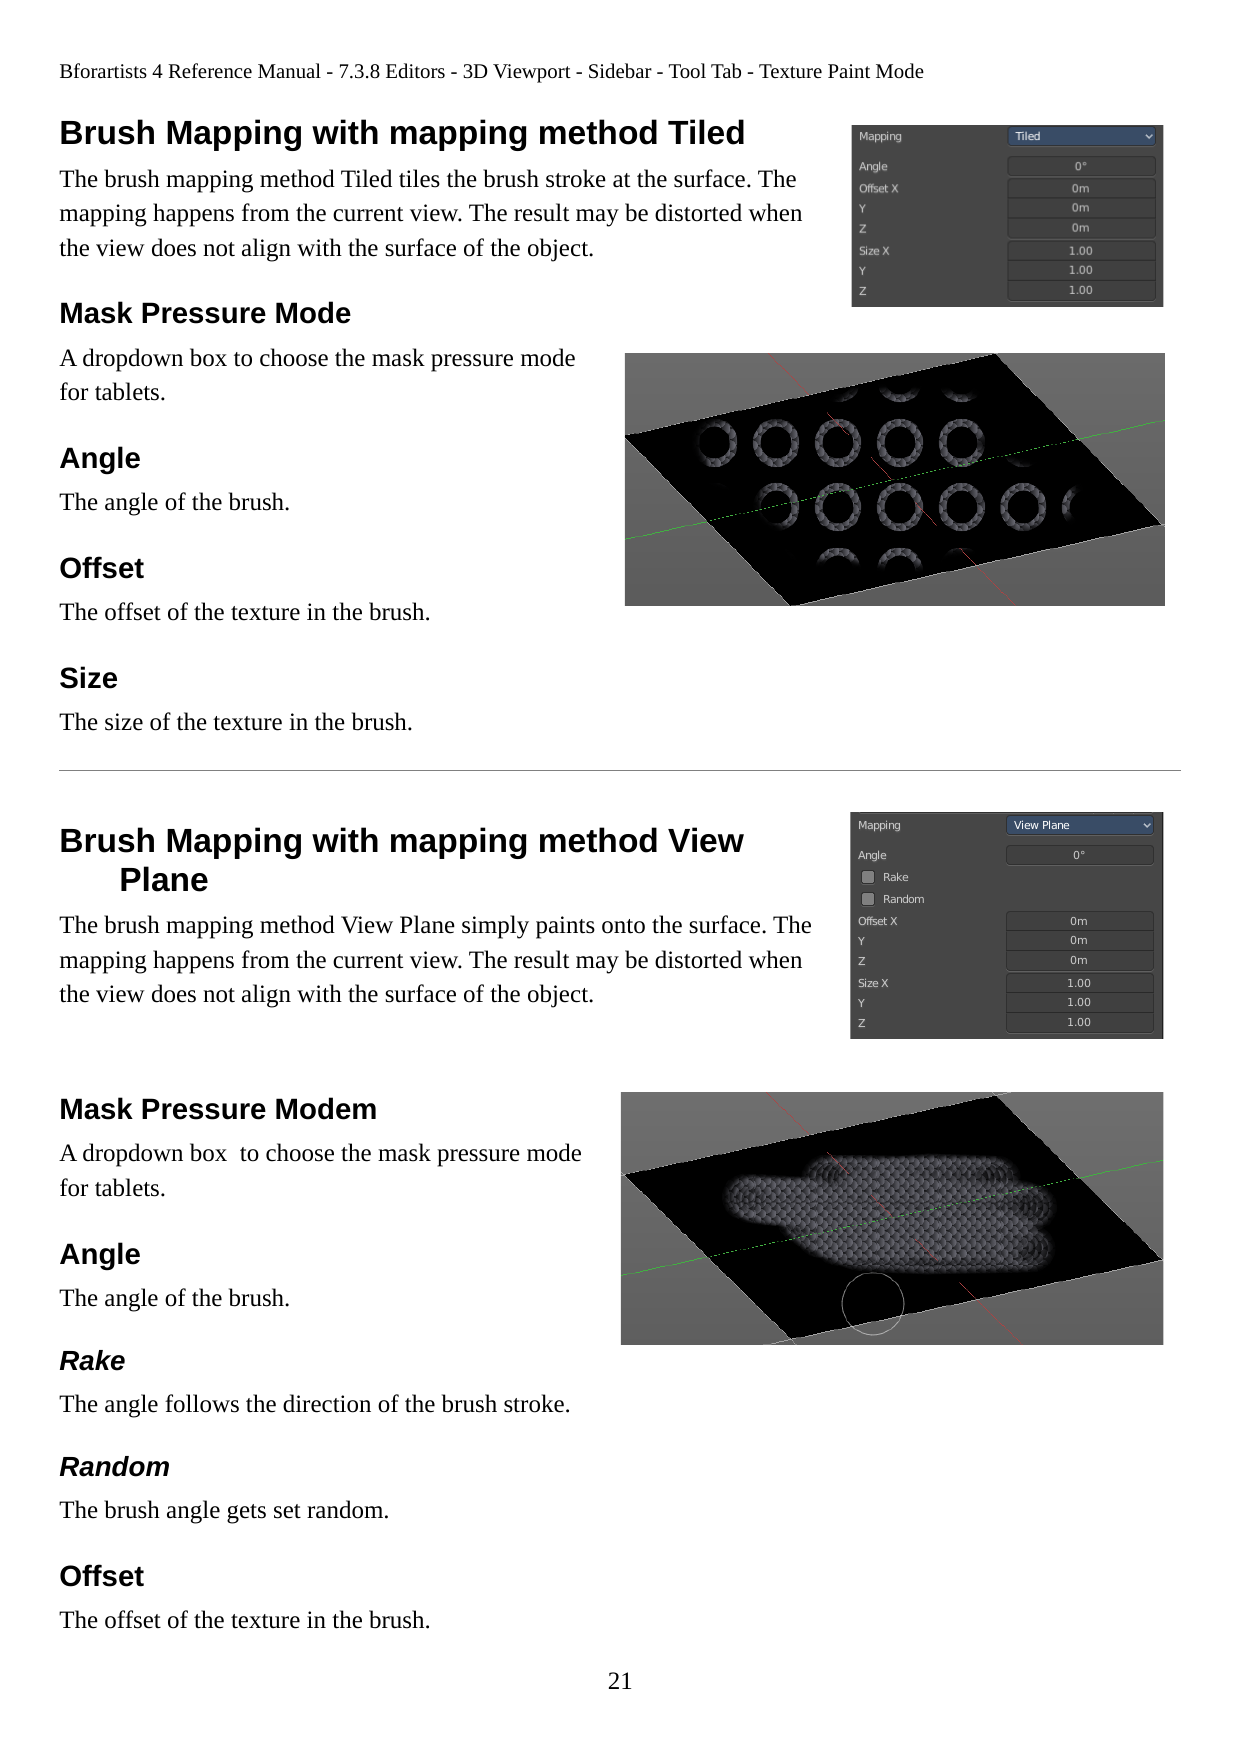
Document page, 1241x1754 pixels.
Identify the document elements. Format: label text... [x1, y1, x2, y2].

subtitle [1164, 821, 1181, 898]
text The angle follows the direction of the brush stroke. [59, 1389, 1181, 1418]
text [1164, 1283, 1181, 1312]
subtitle Rake [59, 1344, 1181, 1376]
subtitle Brush Mapping with mapping method Tiled [59, 113, 1181, 151]
subtitle Brush Mapping with mapping method View Plane [59, 821, 850, 898]
subtitle [1165, 441, 1181, 474]
subtitle Random [59, 1450, 1181, 1482]
text The size of the texture in the brush. [59, 707, 1181, 736]
text The brush mapping method Tiled tiles the brush stroke at the surface. The mapping happens from the current view. The result may be distorted when the view does not align with the surface of the object. [59, 164, 851, 261]
text [1165, 487, 1181, 516]
picture [850, 812, 1164, 1039]
text The angle of the brush. [59, 487, 624, 516]
subtitle Mask Pressure Mode [59, 296, 1181, 330]
text The brush angle gets set random. [59, 1495, 1181, 1523]
subtitle [1165, 551, 1181, 584]
subtitle Angle [59, 1237, 620, 1270]
subtitle Size [59, 661, 1181, 694]
subtitle [1164, 1237, 1181, 1270]
text The offset of the texture in the brush. [59, 1605, 1181, 1633]
subtitle Offset [59, 551, 624, 584]
picture [624, 353, 1165, 606]
text A dropdown box to choose the mask pressure mode for tablets. [59, 1138, 620, 1202]
picture [851, 125, 1164, 307]
subtitle Offset [59, 1558, 1181, 1592]
subtitle [1164, 1092, 1181, 1126]
text The brush mapping method View Plane simply paints onto the surface. The mapping happens from the current view. The result may be distorted when the view does not align with the surface of the object. [59, 911, 850, 1008]
text The angle of the brush. [59, 1283, 620, 1312]
subtitle Mask Pressure Modem [59, 1092, 620, 1126]
subtitle Angle [59, 441, 624, 474]
text A dropdown box to choose the mask pressure mode for tablets. [59, 343, 1181, 406]
picture [620, 1092, 1164, 1345]
text The offset of the texture in the brush. [59, 597, 1181, 626]
